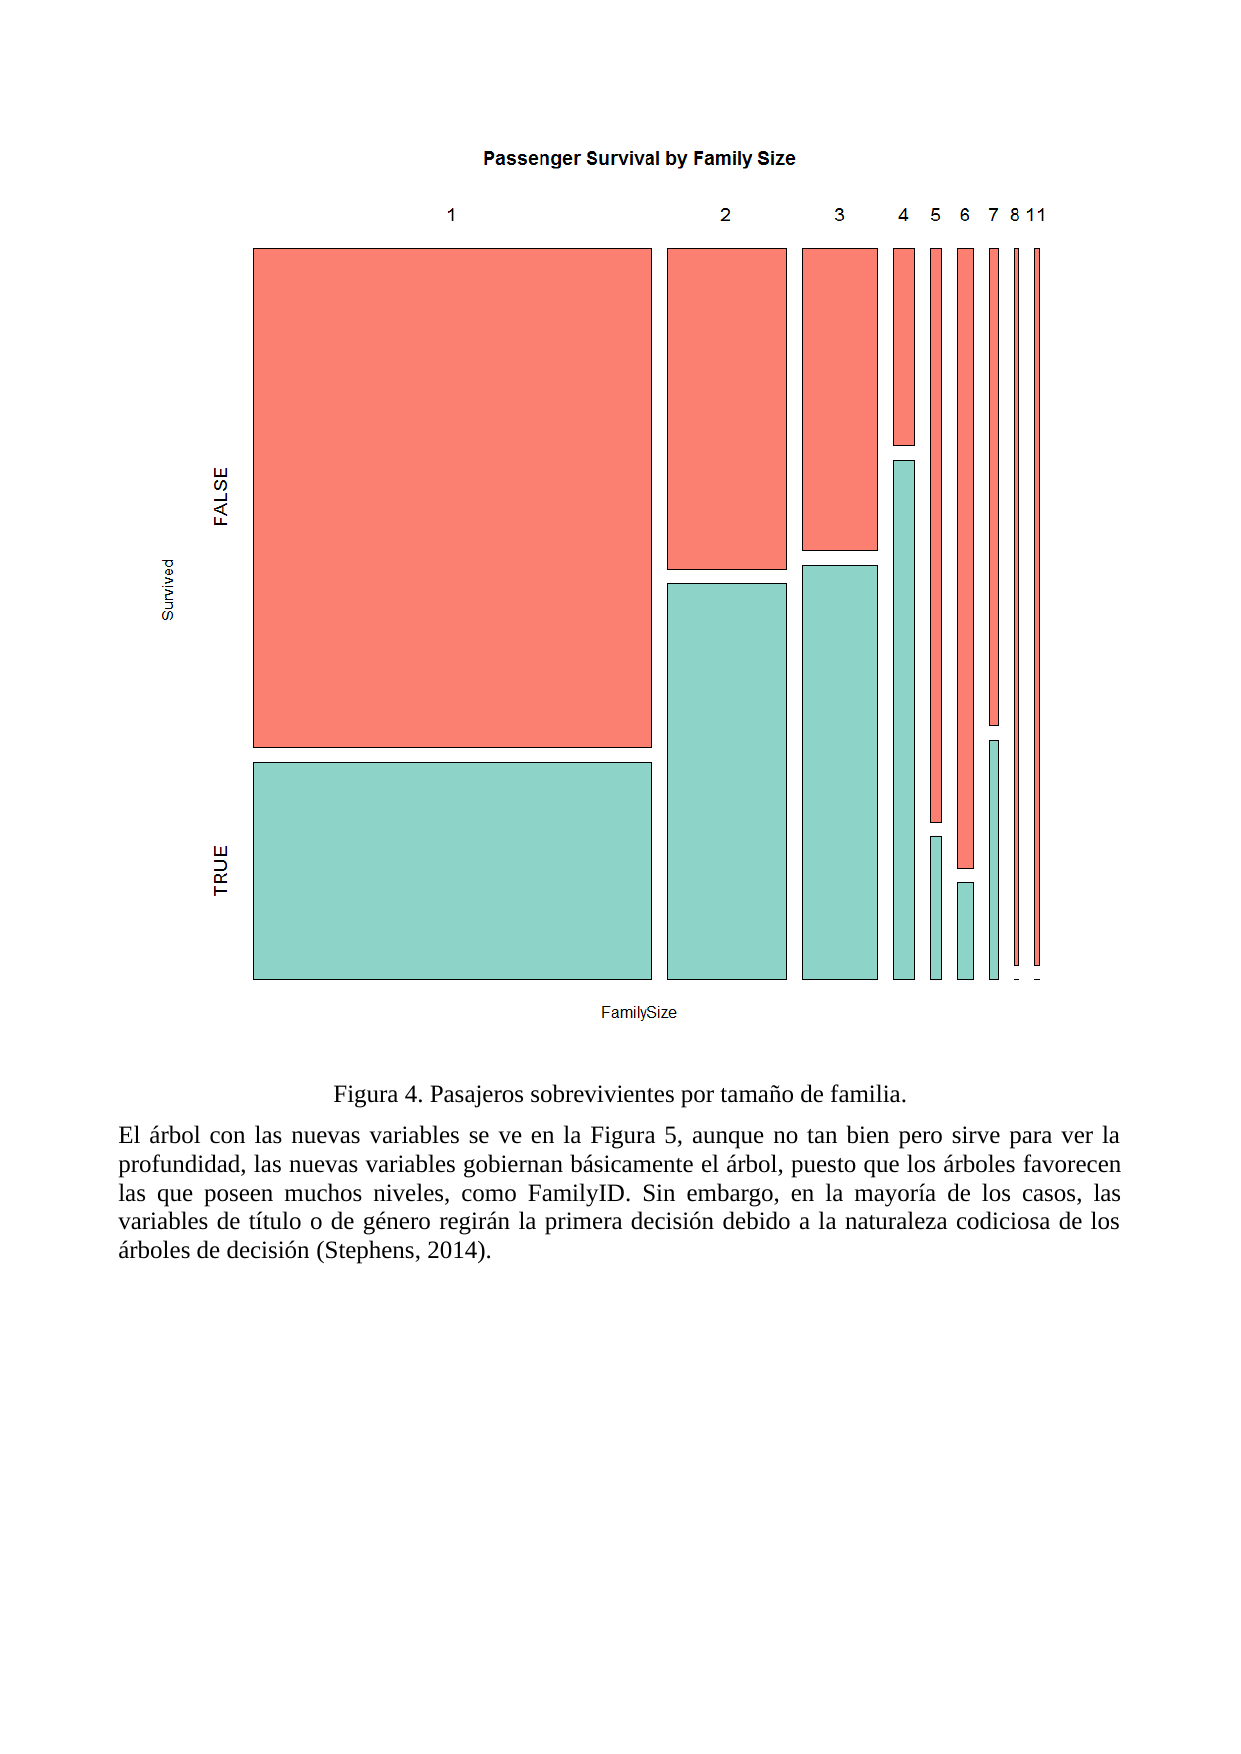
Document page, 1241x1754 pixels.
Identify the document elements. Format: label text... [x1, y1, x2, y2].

text El árbol con las nuevas variables se ve en la Figura 5, aunque no tan bien pero sirve para ver la profundidad, las nuevas variables gobiernan básicamente el árbol, puesto que los árboles favorecen las que poseen muchos niveles, como FamilyID. Sin embargo, en la mayoría de los casos, las variables de título o de género regirán la primera decisión debido a la naturaleza codiciosa de los árboles de decisión (Stephens, 2014). [118, 1120, 1122, 1264]
picture [118, 118, 1123, 1079]
text Figura 4. Pasajeros sobrevivientes por tamaño de familia. [118, 1079, 1122, 1108]
